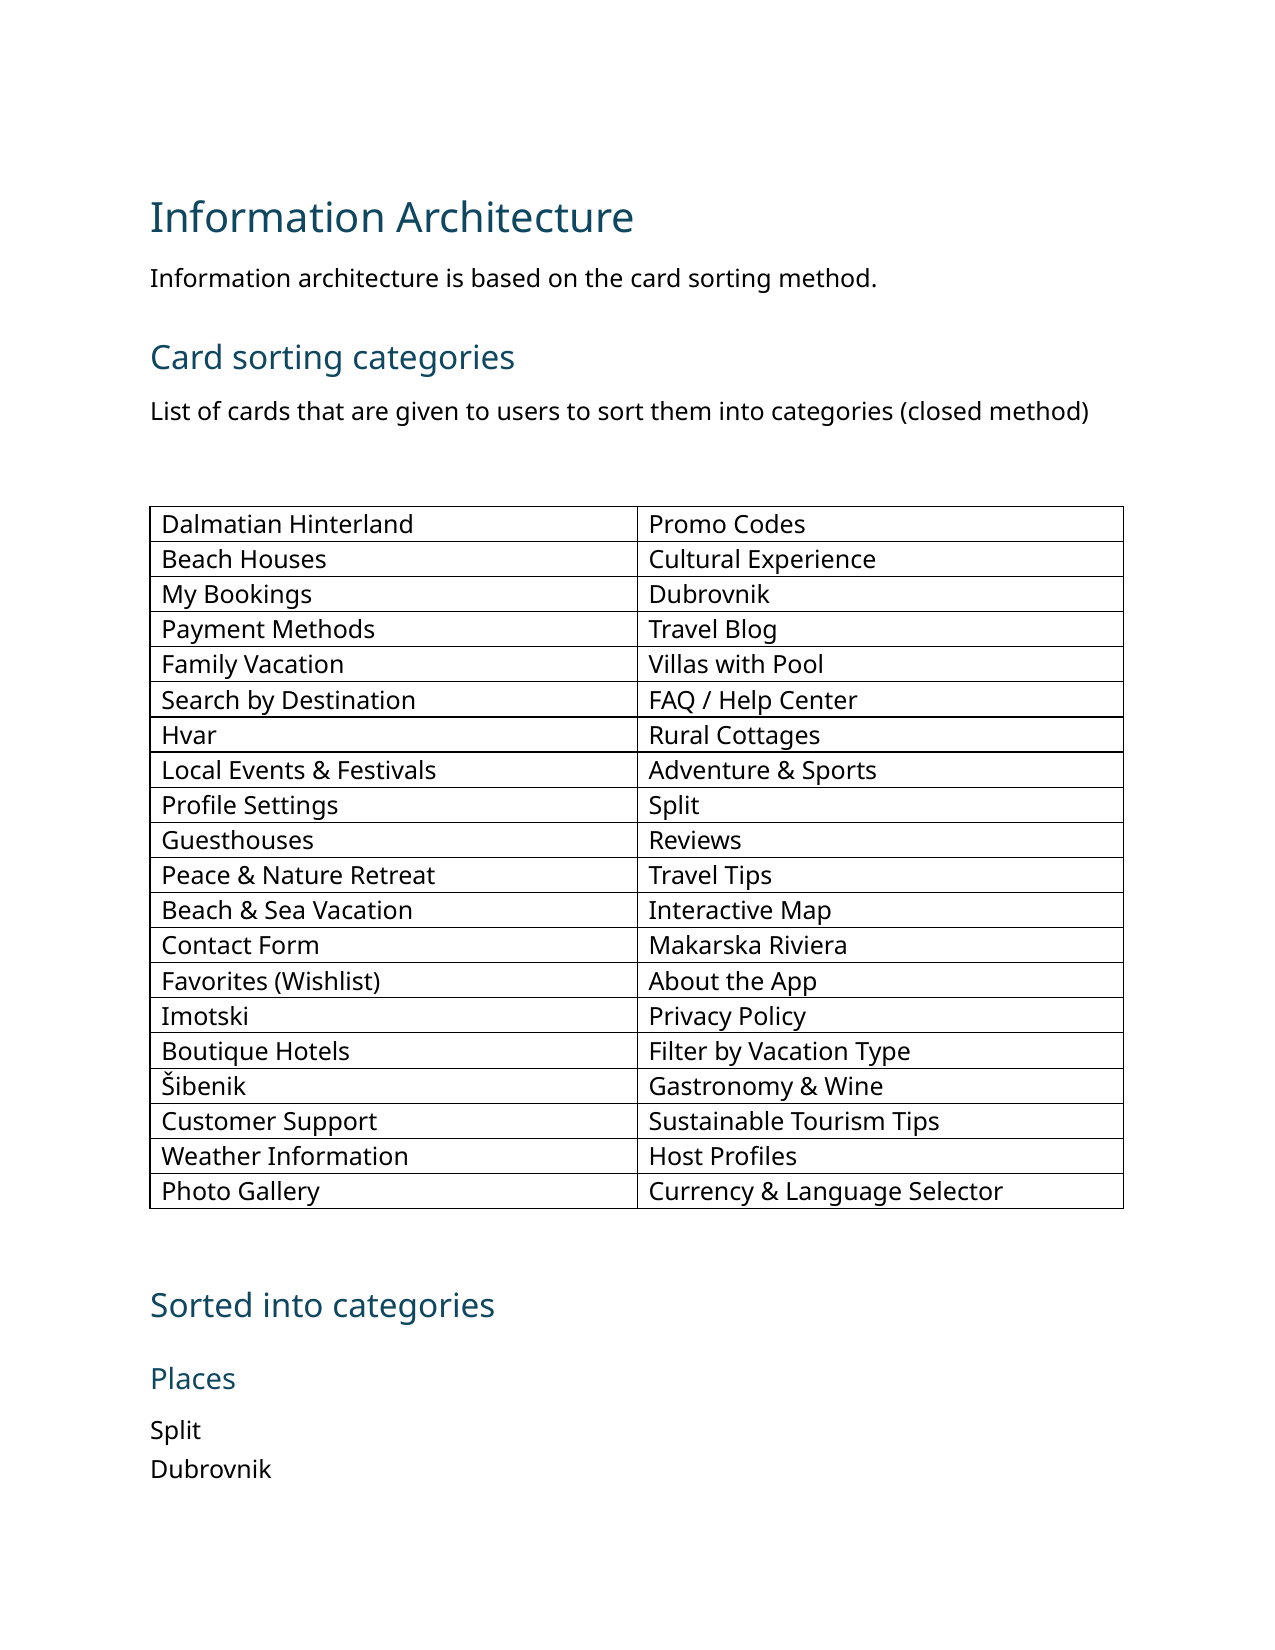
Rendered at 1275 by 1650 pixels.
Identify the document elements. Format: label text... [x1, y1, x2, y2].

table_cell Profile Settings [151, 788, 637, 822]
text Dubrovnik [150, 1452, 1125, 1486]
subtitle Card sorting categories [150, 333, 1125, 379]
table_cell Hvar [151, 718, 637, 751]
table_cell Host Profiles [638, 1139, 1123, 1173]
table_cell Reviews [638, 823, 1123, 857]
table_cell About the App [638, 963, 1123, 997]
table_cell Privacy Policy [638, 998, 1123, 1032]
table_header Dalmatian Hinterland [151, 507, 637, 541]
table_cell Filter by Vacation Type [638, 1033, 1123, 1067]
table_cell My Bookings [151, 577, 637, 611]
table_cell Sustainable Tourism Tips [638, 1104, 1123, 1138]
table_cell Search by Destination [151, 682, 637, 716]
table_cell Boutique Hotels [151, 1033, 637, 1067]
table_cell Beach & Sea Vacation [151, 893, 637, 927]
table_cell Family Vacation [151, 647, 637, 681]
table_cell Favorites (Wishlist) [151, 963, 637, 997]
table_cell FAQ / Help Center [638, 682, 1123, 716]
table_cell Split [638, 788, 1123, 822]
table_header Promo Codes [638, 507, 1123, 541]
table_cell Payment Methods [151, 612, 637, 646]
table_cell Šibenik [151, 1069, 637, 1102]
table_cell Peace & Nature Retreat [151, 858, 637, 892]
table_cell Adventure & Sports [638, 753, 1123, 787]
table_cell Makarska Riviera [638, 928, 1123, 962]
table_cell Gastronomy & Wine [638, 1069, 1123, 1102]
table_cell Local Events & Festivals [151, 753, 637, 787]
table_cell Imotski [151, 998, 637, 1032]
table_cell Customer Support [151, 1104, 637, 1138]
table_cell Currency & Language Selector [638, 1174, 1123, 1208]
subtitle Sorted into categories [150, 1281, 1125, 1327]
table_cell Contact Form [151, 928, 637, 962]
table_cell Photo Gallery [151, 1174, 637, 1208]
table_cell Travel Blog [638, 612, 1123, 646]
table_cell Guesthouses [151, 823, 637, 857]
table_cell Rural Cottages [638, 718, 1123, 751]
table_cell Interactive Map [638, 893, 1123, 927]
table_cell Dubrovnik [638, 577, 1123, 611]
subtitle Information Architecture [150, 187, 1125, 244]
text Information architecture is based on the card sorting method. [150, 261, 1125, 295]
table_cell Travel Tips [638, 858, 1123, 892]
table_cell Villas with Pool [638, 647, 1123, 681]
table_cell Beach Houses [151, 542, 637, 576]
text List of cards that are given to users to sort them into categories (closed method) [150, 394, 1125, 428]
text Split [150, 1412, 1125, 1447]
subtitle Places [150, 1358, 1125, 1398]
table_cell Cultural Experience [638, 542, 1123, 576]
table_cell Weather Information [151, 1139, 637, 1173]
